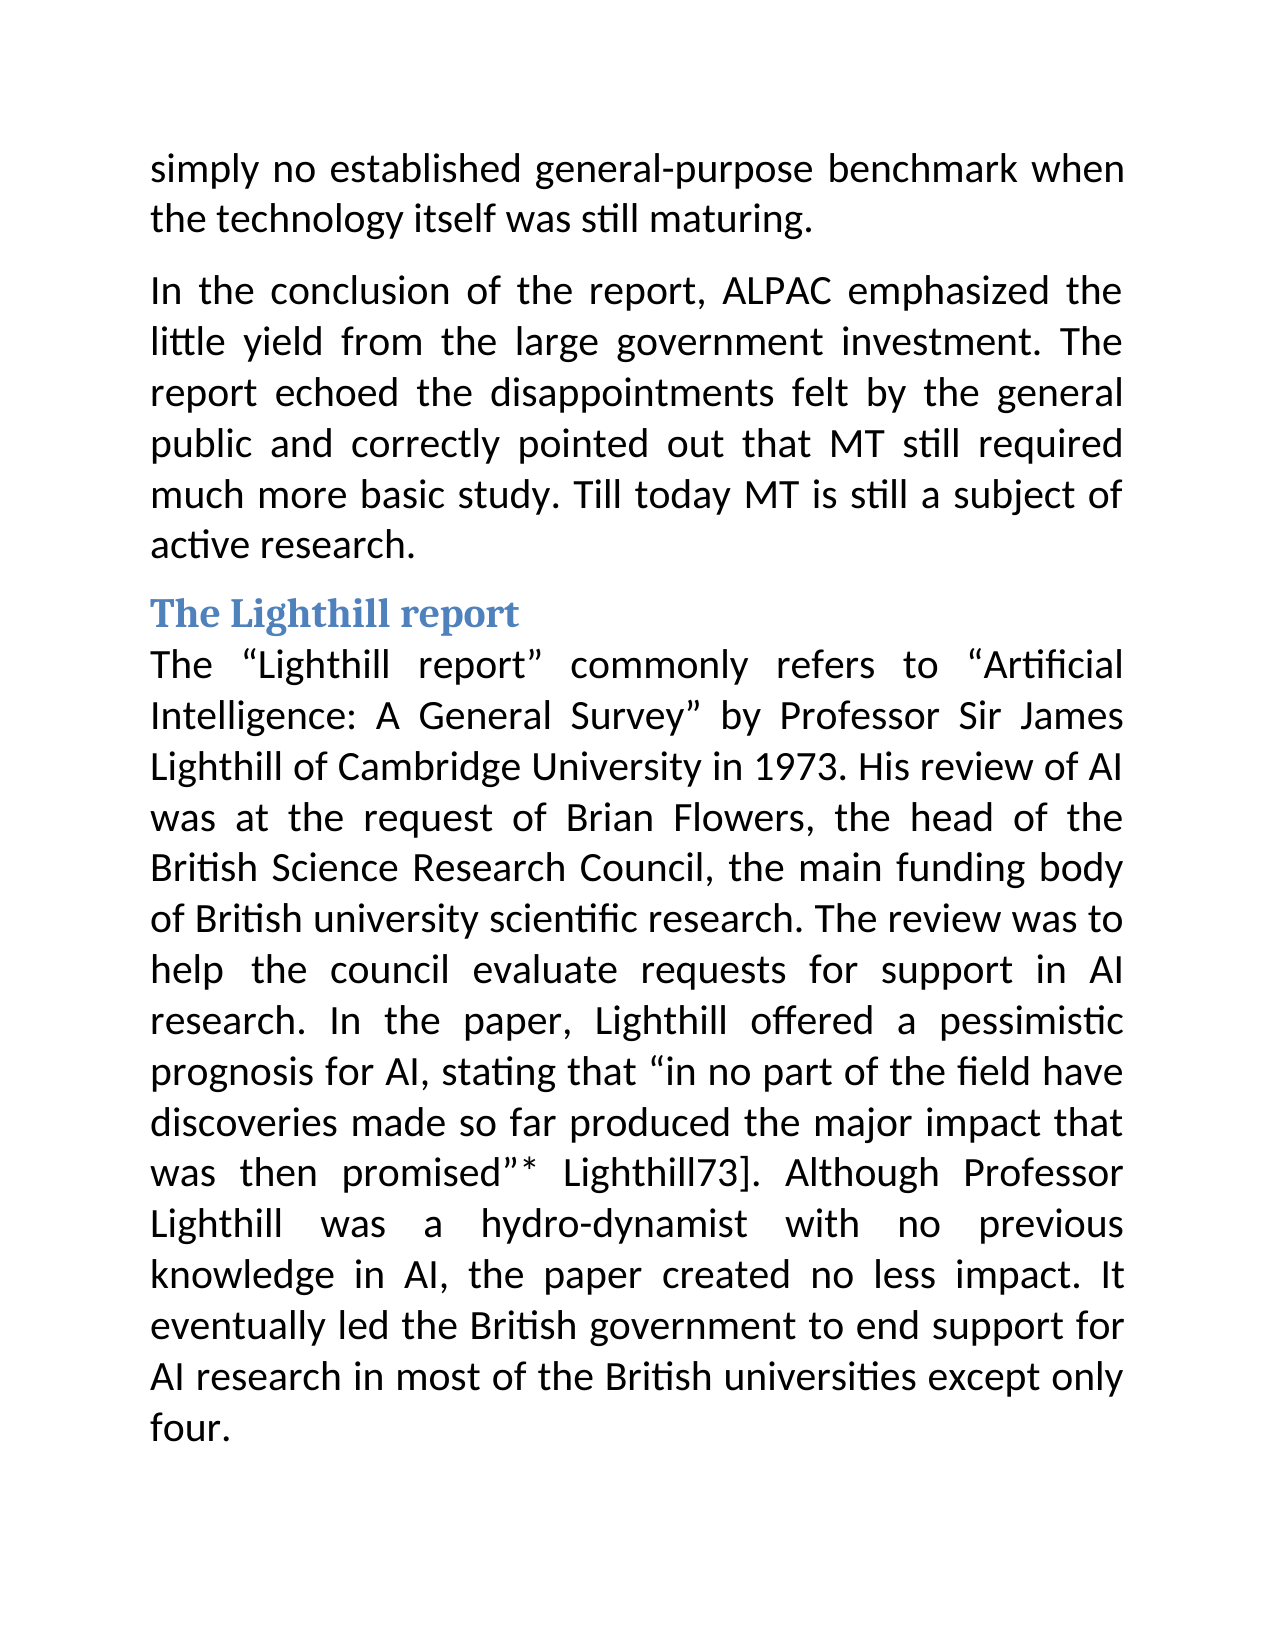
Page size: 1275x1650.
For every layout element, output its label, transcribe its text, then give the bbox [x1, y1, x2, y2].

text In the conclusion of the report, ALPAC emphasized the little yield from the large government investment. The report echoed the disappointments felt by the general public and correctly pointed out that MT still required much more basic study. Till today MT is still a subject of active research. [150, 264, 1124, 569]
subtitle The Lighthill report [150, 590, 1142, 638]
text simply no established general-purpose benchmark when the technology itself was still maturing. [150, 142, 1125, 243]
text The “Lighthill report” commonly refers to “Artificial Intelligence: A General Survey” by Professor Sir James Lighthill of Cambridge University in 1973. His review of AI was at the request of Brian Flowers, the head of the British Science Research Council, the main funding body of British university scientific research. The review was to help the council evaluate requests for support in AI research. In the paper, Lighthill offered a pessimistic prognosis for AI, stating that “in no part of the field have discoveries made so far produced the major impact that was then promised”* Lighthill73]. Although Professor Lighthill was a hydro-dynamist with no previous knowledge in AI, the paper created no less impact. It eventually led the British government to end support for AI research in most of the British universities except only four. [150, 638, 1125, 1451]
